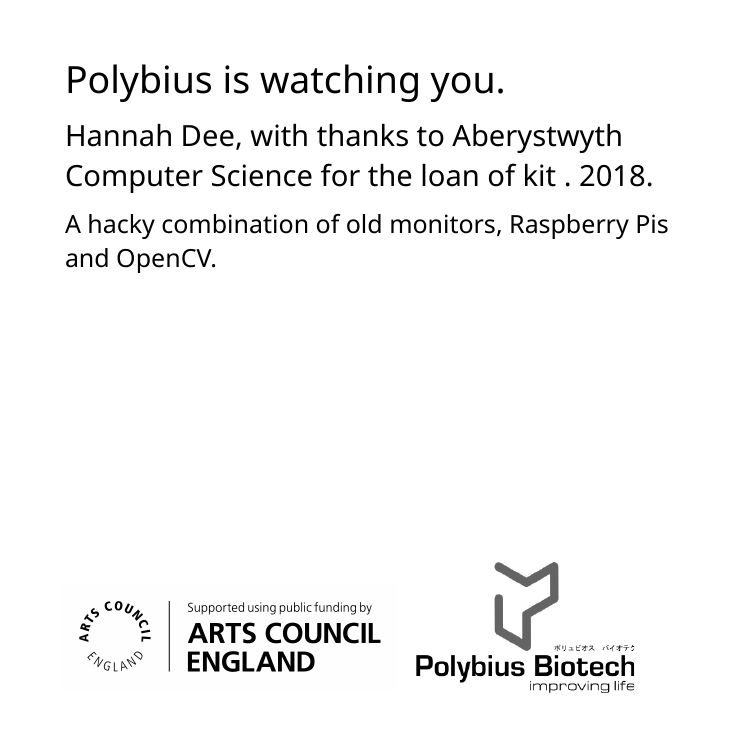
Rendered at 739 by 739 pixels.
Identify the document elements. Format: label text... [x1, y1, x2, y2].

table_cell A hacky combination of old monitors, Raspberry Pis and OpenCV. [59, 201, 679, 419]
table_header Polybius is watching you. [59, 47, 679, 110]
picture [416, 562, 635, 693]
picture [62, 583, 398, 690]
table_cell Hannah Dee, with thanks to Aberystwyth Computer Science for the loan of kit . 2018. [59, 110, 679, 201]
